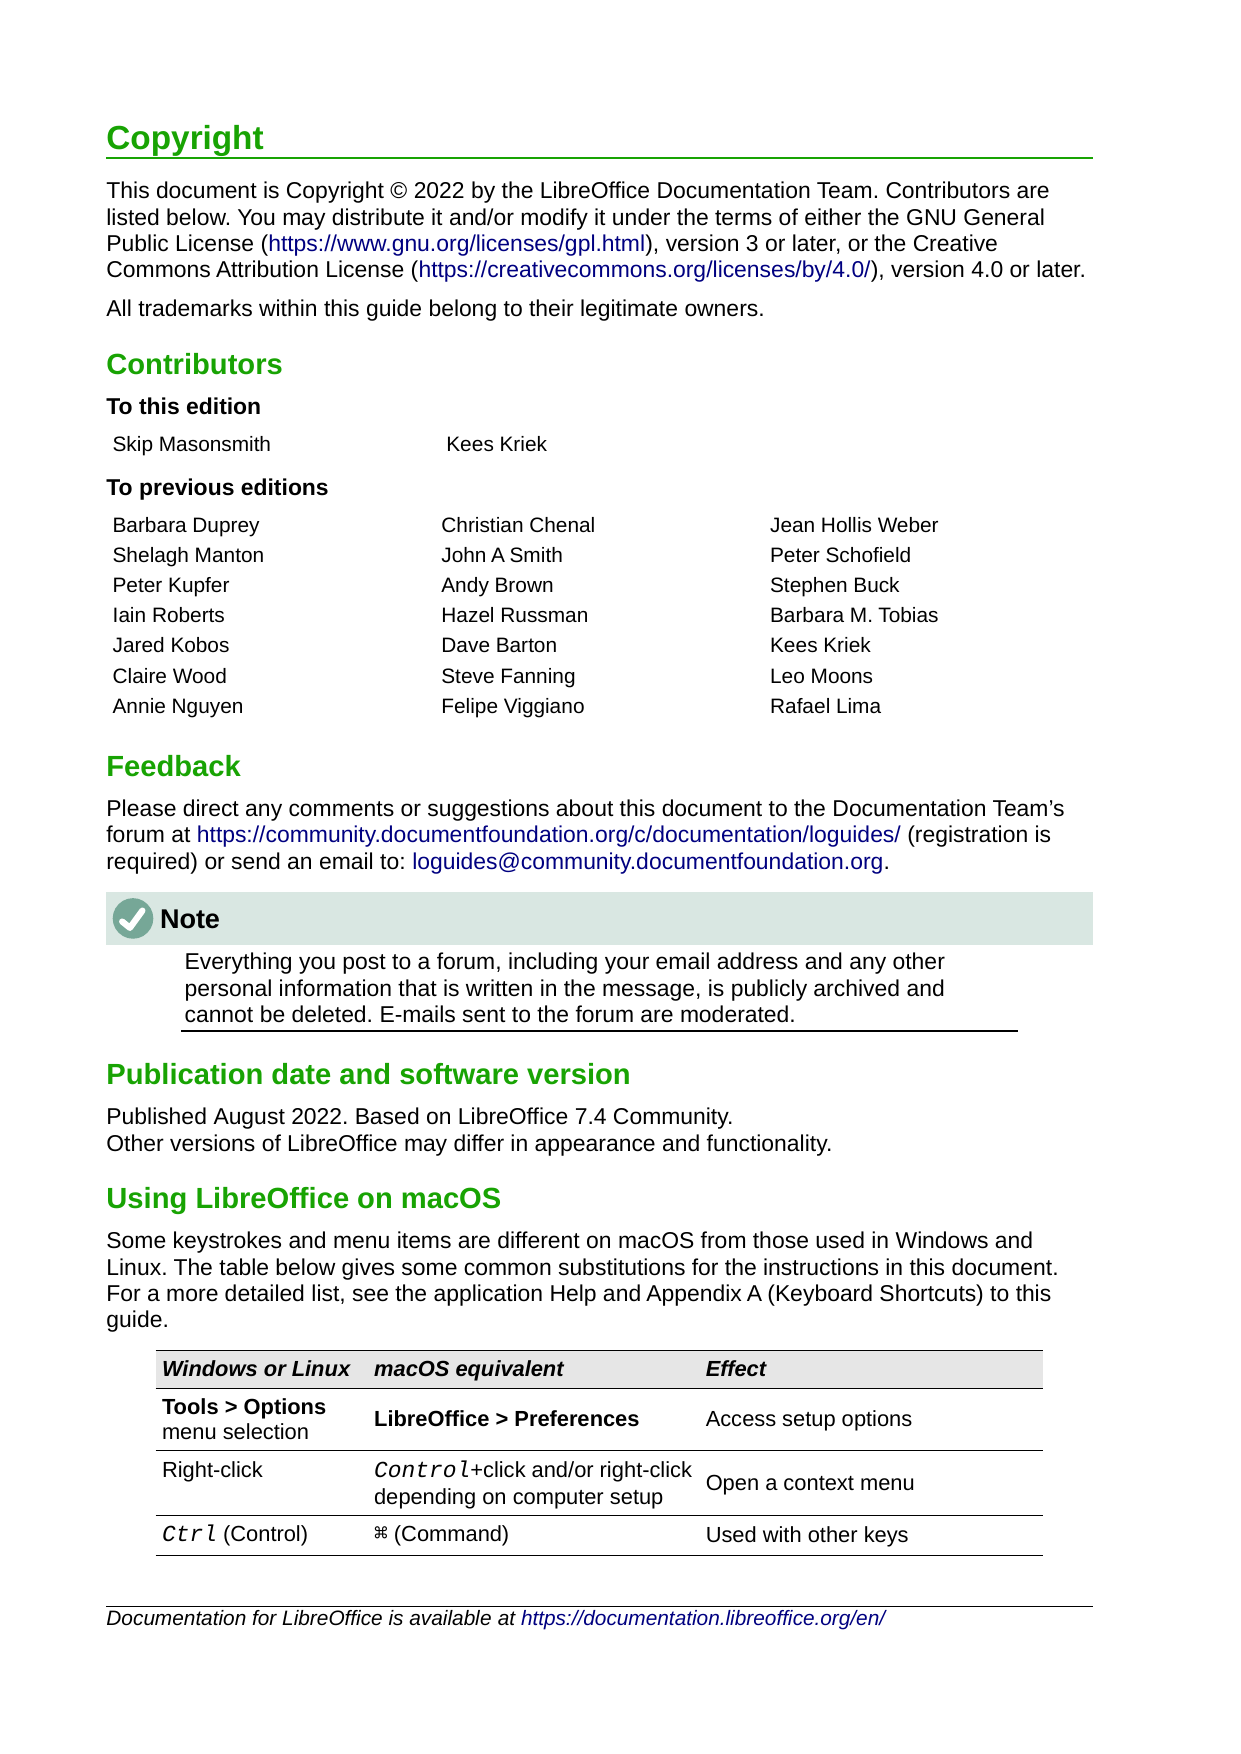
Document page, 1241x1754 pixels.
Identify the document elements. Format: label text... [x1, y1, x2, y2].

table_cell Dave Barton [435, 633, 764, 663]
subtitle Using LibreOffice on macOS [106, 1181, 1093, 1214]
table_cell Rafael Lima [764, 694, 1093, 724]
table_header Barbara Duprey [106, 513, 435, 543]
table_cell LibreOffice > Preferences [368, 1389, 699, 1450]
table_cell Shelagh Manton [106, 543, 435, 573]
table_cell Tools > Options menu selection [156, 1389, 368, 1450]
table_cell Open a context menu [699, 1451, 1043, 1515]
table_header Kees Kriek [440, 432, 766, 462]
text To previous editions [106, 473, 1093, 500]
subtitle Contributors [106, 347, 1093, 380]
table_header macOS equivalent [368, 1351, 699, 1388]
table_cell Barbara M. Tobias [764, 603, 1093, 633]
table_cell Peter Kupfer [106, 573, 435, 603]
table_cell Hazel Russman [435, 603, 764, 633]
text All trademarks within this guide belong to their legitimate owners. [106, 295, 1093, 322]
table_cell Kees Kriek [764, 633, 1093, 663]
subtitle Publication date and software version [106, 1057, 1093, 1091]
table_cell Felipe Viggiano [435, 694, 764, 724]
subtitle Note [106, 892, 1093, 945]
table_cell Control+click and/or right-click depending on computer setup [368, 1451, 699, 1515]
subtitle Feedback [106, 749, 1093, 782]
table_cell Stephen Buck [764, 573, 1093, 603]
table_cell Leo Moons [764, 664, 1093, 694]
table_cell Annie Nguyen [106, 694, 435, 724]
text Everything you post to a forum, including your email address and any other personal information that is written in the message, is publicly archived and cannot be deleted. E-mails sent to the forum are moderated. [181, 945, 1018, 1030]
table_header Jean Hollis Weber [764, 513, 1093, 543]
text This document is Copyright © 2022 by the LibreOffice Documentation Team. Contributors are listed below. You may distribute it and/or modify it under the terms of either the GNU General Public License (https://www.gnu.org/licenses/gpl.html), version 3 or later, or the Creative Commons Attribution License (https://creativecommons.org/licenses/by/4.0/), version 4.0 or later. [106, 177, 1093, 283]
text Please direct any comments or suggestions about this document to the Documentation Team’s forum at https://community.documentfoundation.org/c/documentation/loguides/ (registration is required) or send an email to: loguides@community.documentfoundation.org. [106, 795, 1093, 874]
table_cell Peter Schofield [764, 543, 1093, 573]
text To this edition [106, 393, 1093, 419]
table_cell Ctrl (Control) [156, 1516, 368, 1555]
table_header [766, 432, 1093, 462]
table_cell Used with other keys [699, 1516, 1043, 1555]
table_cell Iain Roberts [106, 603, 435, 633]
subtitle Copyright [106, 118, 1093, 157]
table_cell Right-click [156, 1451, 368, 1515]
table_cell Andy Brown [435, 573, 764, 603]
table_cell Access setup options [699, 1389, 1043, 1450]
table_cell John A Smith [435, 543, 764, 573]
table_header Effect [699, 1351, 1043, 1388]
table_header Skip Masonsmith [106, 432, 440, 462]
table_cell Jared Kobos [106, 633, 435, 663]
table_cell Steve Fanning [435, 664, 764, 694]
text Published August 2022. Based on LibreOffice 7.4 Community. Other versions of LibreOffice may differ in appearance and functionality. [106, 1103, 1093, 1156]
table_header Windows or Linux [156, 1351, 368, 1388]
text Some keystrokes and menu items are different on macOS from those used in Windows and Linux. The table below gives some common substitutions for the instructions in this document. For a more detailed list, see the application Help and Appendix A (Keyboard Shortcuts) to this guide. [106, 1227, 1093, 1332]
table_header Christian Chenal [435, 513, 764, 543]
table_cell Claire Wood [106, 664, 435, 694]
table_cell ⌘ (Command) [368, 1516, 699, 1555]
